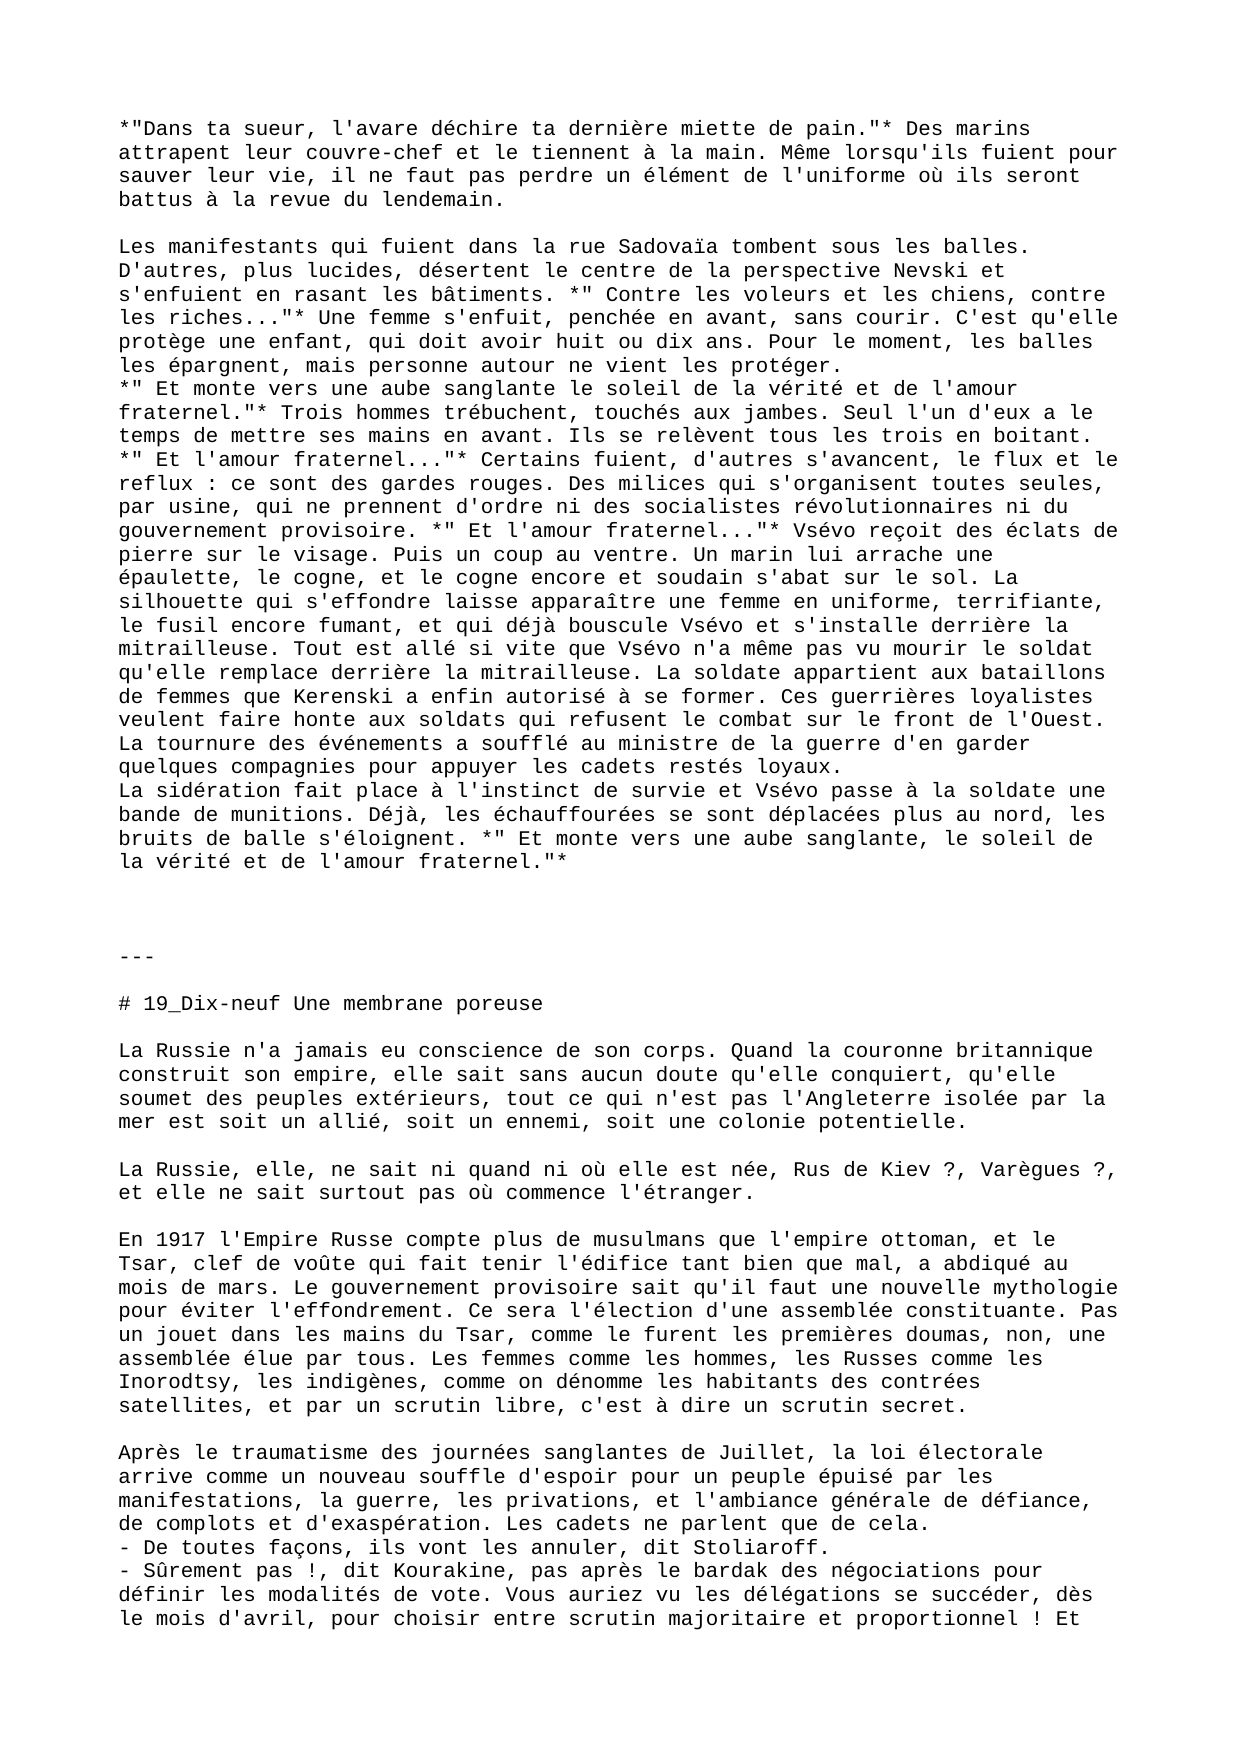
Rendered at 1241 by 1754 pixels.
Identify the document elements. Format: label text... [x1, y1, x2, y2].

text La Russie n'a jamais eu conscience de son corps. Quand la couronne britannique construit son empire, elle sait sans aucun doute qu'elle conquiert, qu'elle soumet des peuples extérieurs, tout ce qui n'est pas l'Angleterre isolée par la mer est soit un allié, soit un ennemi, soit une colonie potentielle. [118, 1040, 1122, 1135]
text Après le traumatisme des journées sanglantes de Juillet, la loi électorale arrive comme un nouveau souffle d'espoir pour un peuple épuisé par les manifestations, la guerre, les privations, et l'ambiance générale de défiance, de complots et d'exaspération. Les cadets ne parlent que de cela. [118, 1442, 1122, 1537]
text La sidération fait place à l'instinct de survie et Vsévo passe à la soldate une bande de munitions. Déjà, les échauffourées se sont déplacées plus au nord, les bruits de balle s'éloignent. *" Et monte vers une aube sanglante, le soleil de la vérité et de l'amour fraternel."* [118, 780, 1122, 875]
text En 1917 l'Empire Russe compte plus de musulmans que l'empire ottoman, et le Tsar, clef de voûte qui fait tenir l'édifice tant bien que mal, a abdiqué au mois de mars. Le gouvernement provisoire sait qu'il faut une nouvelle mythologie pour éviter l'effondrement. Ce sera l'élection d'une assemblée constituante. Pas un jouet dans les mains du Tsar, comme le furent les premières doumas, non, une assemblée élue par tous. Les femmes comme les hommes, les Russes comme les Inorodtsy, les indigènes, comme on dénomme les habitants des contrées satellites, et par un scrutin libre, c'est à dire un scrutin secret. [118, 1229, 1122, 1419]
text La Russie, elle, ne sait ni quand ni où elle est née, Rus de Kiev ?, Varègues ?, et elle ne sait surtout pas où commence l'étranger. [118, 1158, 1122, 1206]
text --- [118, 946, 1122, 969]
text - Sûrement pas !, dit Kourakine, pas après le bardak des négociations pour définir les modalités de vote. Vous auriez vu les délégations se succéder, dès le mois d'avril, pour choisir entre scrutin majoritaire et proportionnel ! Et [118, 1561, 1122, 1631]
text *"Dans ta sueur, l'avare déchire ta dernière miette de pain."* Des marins attrapent leur couvre-chef et le tiennent à la main. Même lorsqu'ils fuient pour sauver leur vie, il ne faut pas perdre un élément de l'uniforme où ils seront battus à la revue du lendemain. [118, 118, 1122, 213]
text - De toutes façons, ils vont les annuler, dit Stoliaroff. [118, 1537, 1122, 1561]
text *" Et monte vers une aube sanglante le soleil de la vérité et de l'amour fraternel."* Trois hommes trébuchent, touchés aux jambes. Seul l'un d'eux a le temps de mettre ses mains en avant. Ils se relèvent tous les trois en boitant. *" Et l'amour fraternel..."* Certains fuient, d'autres s'avancent, le flux et le reflux : ce sont des gardes rouges. Des milices qui s'organisent toutes seules, par usine, qui ne prennent d'ordre ni des socialistes révolutionnaires ni du gouvernement provisoire. *" Et l'amour fraternel..."* Vsévo reçoit des éclats de pierre sur le visage. Puis un coup au ventre. Un marin lui arrache une épaulette, le cogne, et le cogne encore et soudain s'abat sur le sol. La silhouette qui s'effondre laisse apparaître une femme en uniforme, terrifiante, le fusil encore fumant, et qui déjà bouscule Vsévo et s'installe derrière la mitrailleuse. Tout est allé si vite que Vsévo n'a même pas vu mourir le soldat qu'elle remplace derrière la mitrailleuse. La soldate appartient aux bataillons de femmes que Kerenski a enfin autorisé à se former. Ces guerrières loyalistes veulent faire honte aux soldats qui refusent le combat sur le front de l'Ouest. La tournure des événements a soufflé au ministre de la guerre d'en garder quelques compagnies pour appuyer les cadets restés loyaux. [118, 378, 1122, 780]
text # 19_Dix-neuf Une membrane poreuse [118, 993, 1122, 1017]
text Les manifestants qui fuient dans la rue Sadovaïa tombent sous les balles. D'autres, plus lucides, désertent le centre de la perspective Nevski et s'enfuient en rasant les bâtiments. *" Contre les voleurs et les chiens, contre les riches..."* Une femme s'enfuit, penchée en avant, sans courir. C'est qu'elle protège une enfant, qui doit avoir huit ou dix ans. Pour le moment, les balles les épargnent, mais personne autour ne vient les protéger. [118, 236, 1122, 378]
